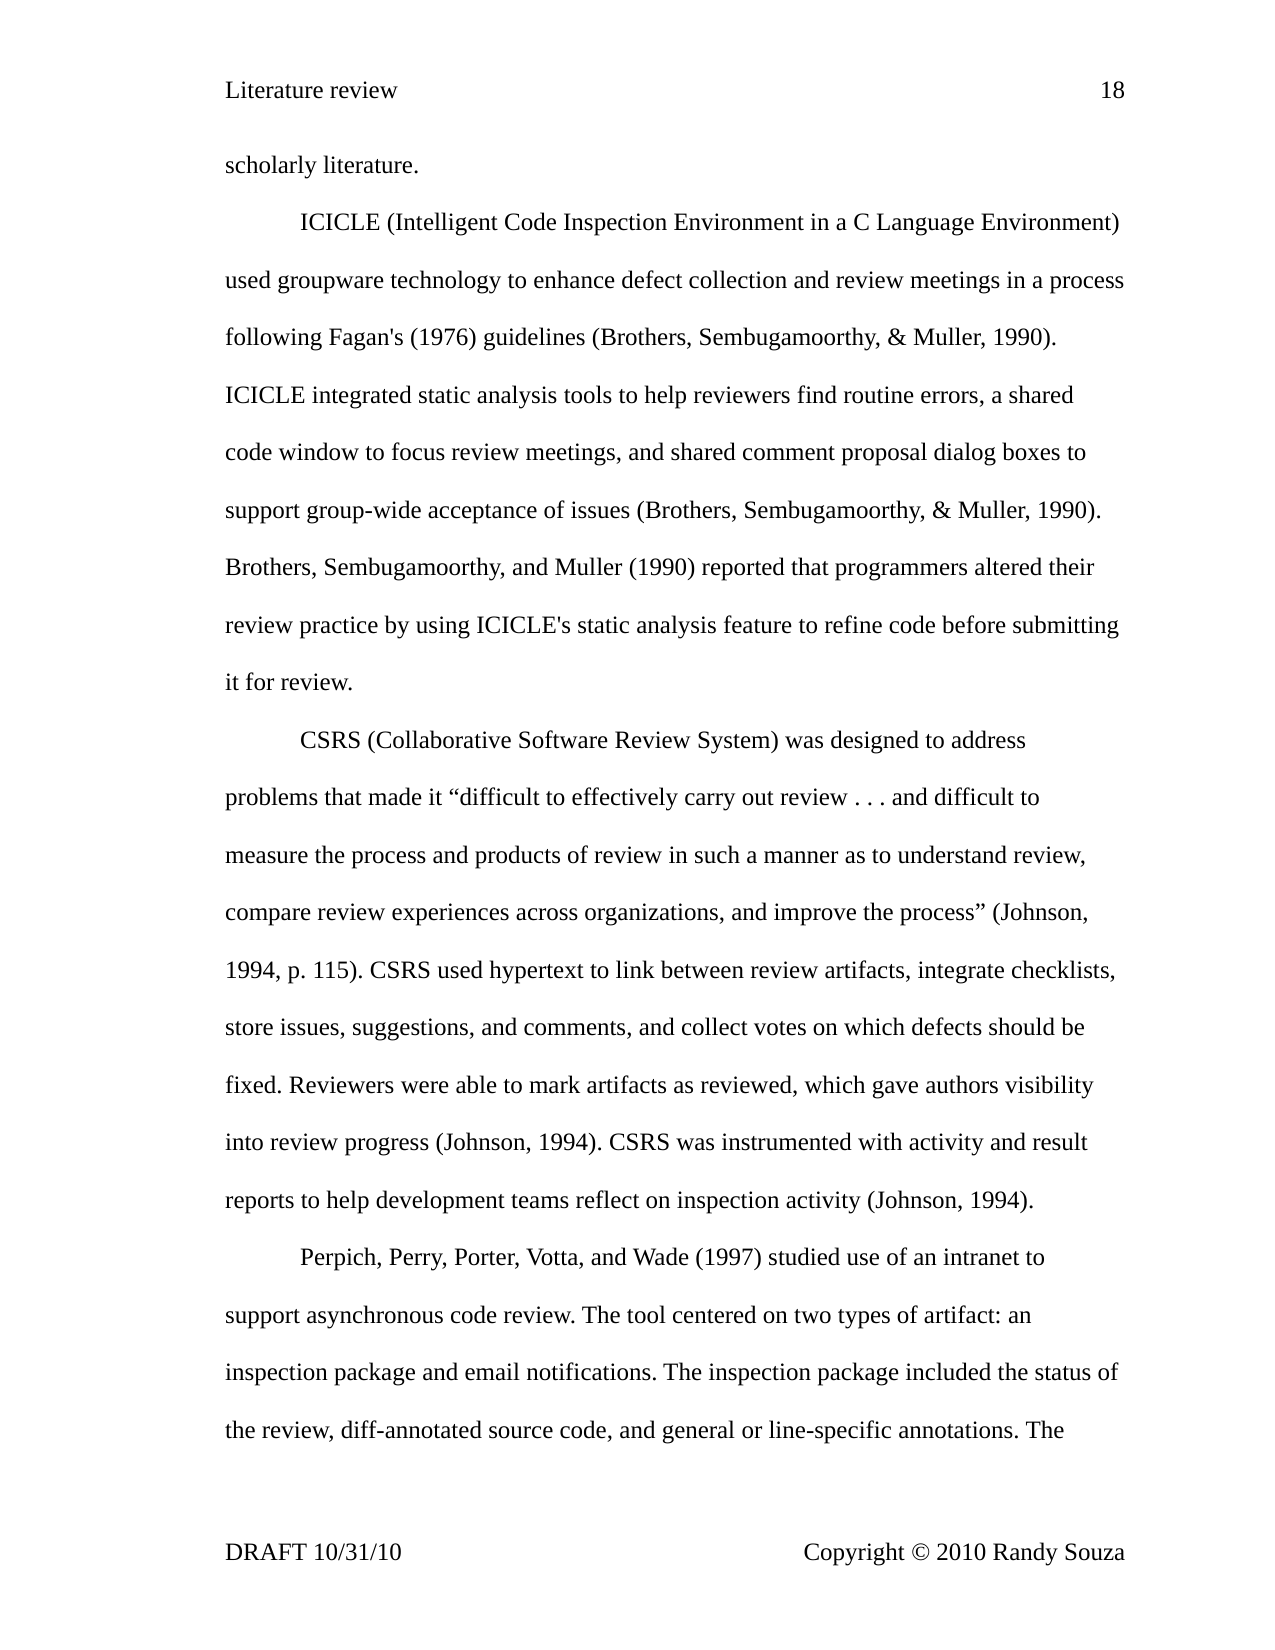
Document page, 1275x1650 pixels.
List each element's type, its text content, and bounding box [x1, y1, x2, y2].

text CSRS (Collaborative Software Review System) was designed to address problems that made it “difficult to effectively carry out review . . . and difficult to measure the process and products of review in such a manner as to understand review, compare review experiences across organizations, and improve the process” (Johnson, 1994, p. 115). CSRS used hypertext to link between review artifacts, integrate checklists, store issues, suggestions, and comments, and collect votes on which defects should be fixed. Reviewers were able to mark artifacts as reviewed, which gave authors visibility into review progress (Johnson, 1994). CSRS was instrumented with activity and result reports to help development teams reflect on inspection activity (Johnson, 1994). [225, 725, 1125, 1214]
text scholarly literature. [225, 150, 1125, 179]
text ICICLE (Intelligent Code Inspection Environment in a C Language Environment) used groupware technology to enhance defect collection and review meetings in a process following Fagan's (1976) guidelines (Brothers, Sembugamoorthy, & Muller, 1990). ICICLE integrated static analysis tools to help reviewers find routine errors, a shared code window to focus review meetings, and shared comment proposal dialog boxes to support group-wide acceptance of issues (Brothers, Sembugamoorthy, & Muller, 1990). Brothers, Sembugamoorthy, and Muller (1990) reported that programmers altered their review practice by using ICICLE's static analysis feature to refine code before submitting it for review. [225, 207, 1125, 696]
text Perpich, Perry, Porter, Votta, and Wade (1997) studied use of an intranet to support asynchronous code review. The tool centered on two types of artifact: an inspection package and email notifications. The inspection package included the status of the review, diff-annotated source code, and general or line-specific annotations. The [225, 1242, 1125, 1444]
